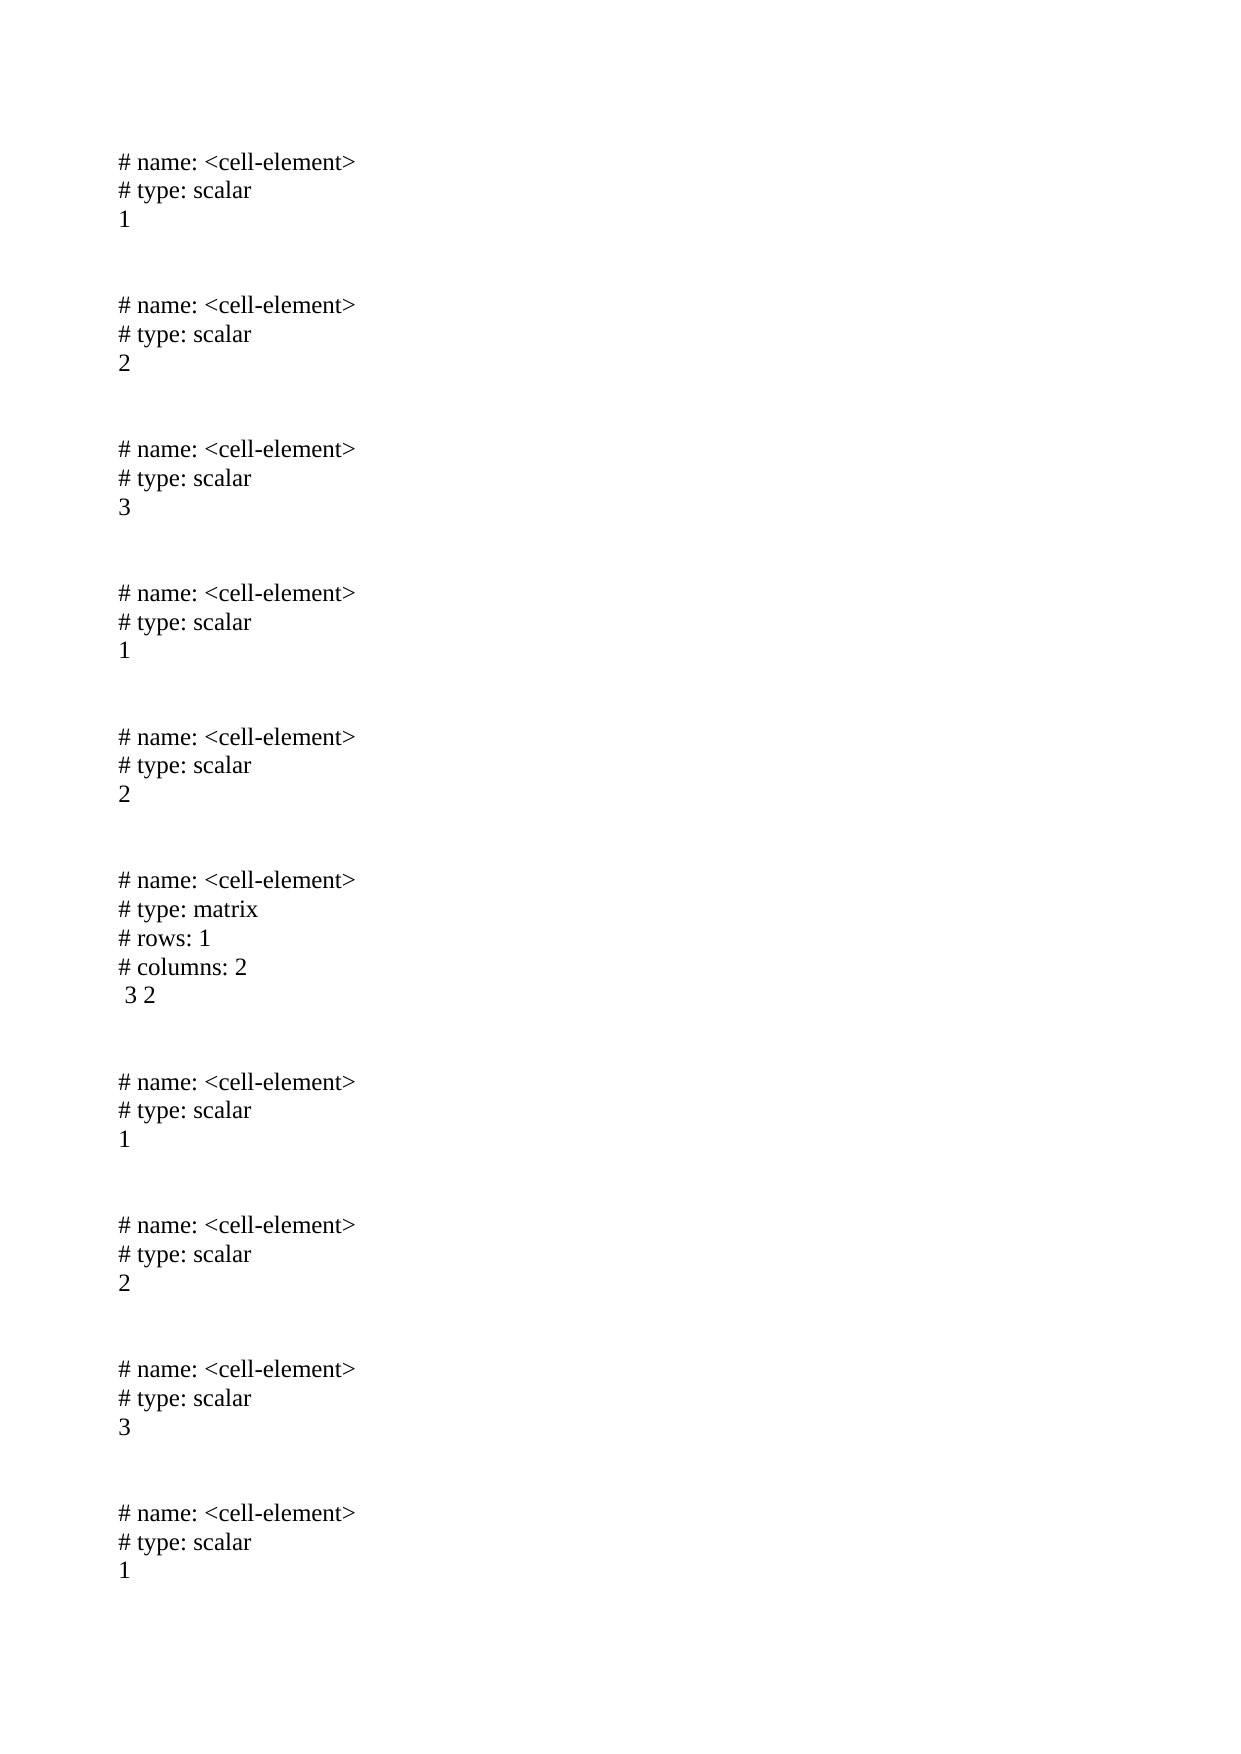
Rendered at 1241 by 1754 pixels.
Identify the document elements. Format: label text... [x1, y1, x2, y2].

text 1 [118, 1124, 1122, 1153]
text # name: <cell-element> [118, 1354, 1122, 1383]
text # type: scalar [118, 1383, 1122, 1412]
text 1 [118, 204, 1122, 233]
text 3 [118, 1412, 1122, 1441]
text 3 2 [118, 981, 1122, 1009]
text 2 [118, 779, 1122, 808]
text 2 [118, 348, 1122, 377]
text # name: <cell-element> [118, 434, 1122, 463]
text # type: scalar [118, 319, 1122, 348]
text 3 [118, 492, 1122, 521]
text # name: <cell-element> [118, 147, 1122, 176]
text 2 [118, 1268, 1122, 1297]
text # rows: 1 [118, 923, 1122, 952]
text 1 [118, 636, 1122, 664]
text # type: scalar [118, 1096, 1122, 1124]
text # name: <cell-element> [118, 722, 1122, 751]
text # type: scalar [118, 176, 1122, 204]
text 1 [118, 1556, 1122, 1584]
text # columns: 2 [118, 952, 1122, 981]
text # type: matrix [118, 894, 1122, 923]
text # name: <cell-element> [118, 1211, 1122, 1239]
text # name: <cell-element> [118, 866, 1122, 894]
text # name: <cell-element> [118, 1498, 1122, 1527]
text # type: scalar [118, 1239, 1122, 1268]
text # type: scalar [118, 607, 1122, 636]
text # type: scalar [118, 463, 1122, 492]
text # name: <cell-element> [118, 1067, 1122, 1096]
text # type: scalar [118, 1527, 1122, 1556]
text # type: scalar [118, 751, 1122, 779]
text # name: <cell-element> [118, 291, 1122, 319]
text # name: <cell-element> [118, 578, 1122, 607]
